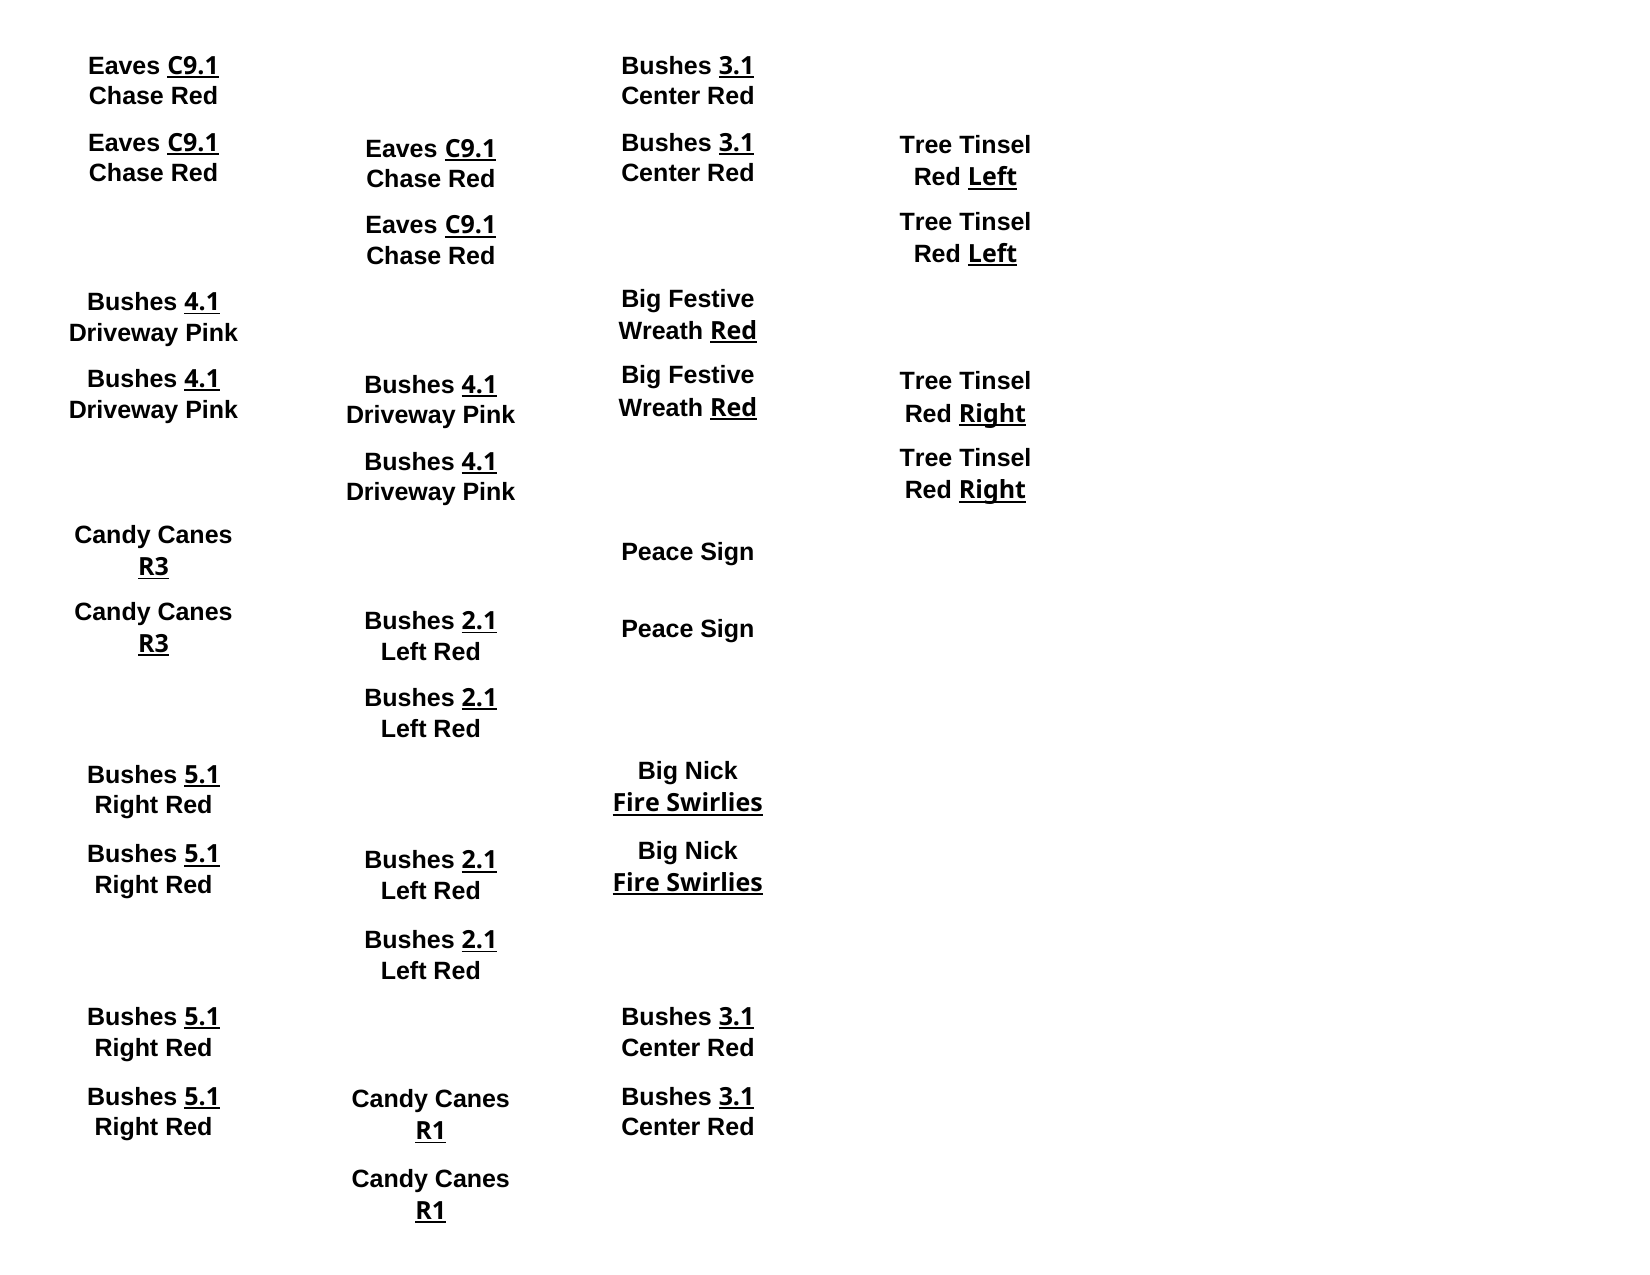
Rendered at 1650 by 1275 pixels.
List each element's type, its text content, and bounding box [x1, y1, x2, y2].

table_cell [262, 117, 321, 123]
table_cell [1075, 915, 1113, 991]
table_cell [540, 832, 578, 909]
table_cell [540, 915, 578, 991]
table_header [1331, 41, 1391, 117]
table_cell [262, 513, 321, 590]
table_cell [540, 430, 578, 436]
table_cell [1075, 667, 1113, 672]
table_cell [1391, 596, 1609, 672]
table_cell [797, 1074, 856, 1151]
table_cell [1113, 436, 1331, 513]
table_cell [44, 1151, 262, 1157]
table_cell [1391, 436, 1609, 513]
table_cell [1391, 200, 1609, 277]
table_cell [1113, 667, 1331, 672]
table_cell [1331, 909, 1391, 915]
table_header [540, 41, 578, 117]
table_cell [797, 1151, 856, 1157]
table_cell [1113, 1151, 1331, 1157]
table_cell [540, 1157, 578, 1234]
table_cell [540, 360, 578, 430]
table_cell [1113, 277, 1331, 353]
table_cell [856, 277, 1074, 353]
table_cell Bushes 4.1 Driveway Pink [44, 354, 262, 430]
table_cell [262, 436, 321, 513]
table_cell Tree Tinsel Red Left [856, 123, 1074, 200]
table_cell [540, 590, 578, 596]
table_cell [540, 200, 578, 277]
table_cell [262, 991, 321, 1068]
table_cell [1113, 430, 1331, 436]
table_cell [262, 360, 321, 430]
table_cell [1391, 915, 1609, 991]
table_cell Eaves C9.1 Chase Red [321, 200, 540, 277]
table_cell [578, 436, 797, 513]
table_cell [262, 1068, 321, 1074]
table_cell [1113, 749, 1331, 826]
table_cell [1113, 909, 1331, 915]
table_cell [797, 1068, 856, 1074]
table_cell [321, 354, 540, 359]
table_cell [578, 1151, 797, 1157]
table_cell Candy Canes R3 [44, 513, 262, 590]
table_cell [797, 832, 856, 909]
table_cell [856, 832, 1074, 915]
table_cell [797, 354, 856, 359]
table_cell [262, 672, 321, 749]
table_cell [1113, 117, 1331, 194]
table_cell [1075, 123, 1113, 194]
table_cell [1113, 672, 1331, 749]
table_cell [44, 1157, 262, 1234]
table_cell [1391, 117, 1609, 123]
table_cell [1331, 277, 1391, 353]
table_cell Bushes 4.1 Driveway Pink [321, 360, 540, 436]
table_cell [1331, 1068, 1391, 1074]
table_cell [1391, 360, 1609, 436]
table_cell [797, 667, 856, 672]
table_cell [797, 513, 856, 590]
table_cell Candy Canes R1 [321, 1074, 540, 1157]
table_cell [540, 436, 578, 513]
table_cell [1075, 749, 1113, 826]
table_cell [578, 430, 797, 436]
table_cell [797, 826, 856, 832]
table_cell Bushes 3.1 Center Red [578, 991, 797, 1068]
table_header Eaves C9.1 Chase Red [44, 41, 262, 117]
table_cell [1331, 590, 1391, 596]
table_cell Bushes 2.1 Left Red [321, 832, 540, 915]
table_cell [856, 1074, 1074, 1157]
table_cell [262, 1157, 321, 1234]
table_cell [1075, 277, 1113, 353]
table_cell [797, 749, 856, 826]
table_cell Candy Canes R1 [321, 1157, 540, 1234]
table_cell [1075, 1074, 1113, 1151]
table_cell [1331, 1157, 1391, 1234]
table_cell [1331, 354, 1391, 359]
table_cell [1391, 354, 1609, 359]
table_cell [1113, 513, 1331, 590]
table_cell [1331, 749, 1391, 826]
table_cell [540, 826, 578, 832]
table_cell Bushes 3.1 Center Red [578, 1068, 797, 1151]
table_cell Bushes 3.1 Center Red [578, 117, 797, 194]
table_cell Big Nick Fire Swirlies [578, 826, 797, 909]
table_cell [578, 1157, 797, 1234]
table_cell [1391, 991, 1609, 1068]
table_cell [1391, 1068, 1609, 1074]
table_cell [262, 826, 321, 832]
table_cell [44, 672, 262, 749]
table_cell [44, 436, 262, 513]
table_cell [262, 200, 321, 277]
table_cell [262, 194, 321, 200]
table_cell [1075, 194, 1113, 200]
table_cell [1331, 436, 1391, 513]
table_cell [1391, 826, 1609, 832]
table_cell [1113, 200, 1331, 277]
table_cell [540, 991, 578, 1068]
table_cell [262, 596, 321, 667]
table_cell [1391, 513, 1609, 590]
table_cell [321, 1068, 540, 1074]
table_cell [797, 430, 856, 436]
table_cell [1331, 360, 1391, 430]
table_cell [797, 596, 856, 667]
table_cell [1331, 991, 1391, 1068]
table_cell [856, 826, 1074, 832]
table_cell [262, 430, 321, 436]
table_cell [1075, 513, 1113, 590]
table_cell Bushes 5.1 Right Red [44, 991, 262, 1068]
table_cell [1075, 354, 1113, 359]
table_cell [1331, 672, 1391, 749]
table_cell [1331, 832, 1391, 909]
table_cell [797, 360, 856, 430]
table_cell [44, 909, 262, 915]
table_cell [321, 513, 540, 590]
table_cell [321, 749, 540, 826]
table_cell [856, 749, 1074, 826]
table_cell [540, 909, 578, 915]
table_cell Peace Sign [578, 590, 797, 667]
table_cell [797, 277, 856, 353]
table_cell [540, 277, 578, 353]
table_cell [1113, 915, 1331, 991]
table_cell [797, 436, 856, 513]
table_cell [1075, 596, 1113, 667]
table_cell [1391, 749, 1609, 826]
table_cell [540, 194, 578, 200]
table_cell Peace Sign [578, 513, 797, 590]
table_cell [797, 909, 856, 915]
table_cell [1331, 1074, 1391, 1151]
table_cell [1075, 117, 1113, 123]
table_cell [321, 590, 540, 596]
table_cell [578, 909, 797, 915]
table_cell Eaves C9.1 Chase Red [44, 117, 262, 194]
table_cell [1331, 667, 1391, 672]
table_cell Tree Tinsel Red Right [856, 436, 1074, 513]
table_cell [856, 915, 1074, 991]
table_cell Eaves C9.1 Chase Red [321, 123, 540, 200]
table_cell [44, 200, 262, 277]
table_cell [540, 596, 578, 667]
table_cell [262, 277, 321, 353]
table_cell [1331, 1151, 1391, 1157]
table_cell [1075, 909, 1113, 915]
table_cell [1113, 1068, 1331, 1151]
table_cell [578, 672, 797, 749]
table_cell Bushes 4.1 Driveway Pink [321, 436, 540, 513]
table_cell Big Nick Fire Swirlies [578, 749, 797, 826]
table_cell [1075, 590, 1113, 596]
table_cell [262, 123, 321, 194]
table_cell [44, 194, 262, 200]
table_header [856, 41, 1074, 117]
table_header Bushes 3.1 Center Red [578, 41, 797, 117]
table_cell [321, 277, 540, 353]
table_cell [1075, 826, 1113, 832]
table_cell [797, 123, 856, 194]
table_cell [540, 513, 578, 590]
table_cell Bushes 2.1 Left Red [321, 596, 540, 672]
table_cell Bushes 2.1 Left Red [321, 672, 540, 749]
table_cell [1331, 117, 1391, 123]
table_cell [1075, 360, 1113, 430]
table_cell [44, 915, 262, 991]
table_header [1075, 41, 1113, 117]
table_cell [540, 117, 578, 123]
table_cell [856, 672, 1074, 749]
table_cell [1113, 194, 1331, 200]
table_cell [578, 194, 797, 200]
table_cell [540, 1068, 578, 1074]
table_cell [262, 590, 321, 596]
table_cell [262, 915, 321, 991]
table_cell Tree Tinsel Red Right [856, 360, 1074, 436]
table_cell [262, 749, 321, 826]
table_cell [1075, 436, 1113, 513]
table_cell [1391, 832, 1609, 915]
table_cell [797, 200, 856, 277]
table_cell [856, 513, 1074, 590]
table_cell [262, 832, 321, 909]
table_cell [540, 667, 578, 672]
table_cell [1391, 123, 1609, 200]
table_cell Bushes 2.1 Left Red [321, 915, 540, 991]
table_cell [540, 1151, 578, 1157]
table_cell [540, 1074, 578, 1151]
table_cell [797, 915, 856, 991]
table_cell Big Festive Wreath Red [578, 354, 797, 430]
table_cell [797, 991, 856, 1068]
table_cell Big Festive Wreath Red [578, 277, 797, 353]
table_cell [1075, 1068, 1113, 1074]
table_cell [1113, 590, 1331, 667]
table_cell [1331, 194, 1391, 200]
table_cell [1075, 430, 1113, 436]
table_cell [856, 354, 1074, 359]
table_cell [262, 1151, 321, 1157]
table_cell [262, 667, 321, 672]
table_cell [1075, 672, 1113, 749]
table_header [262, 41, 321, 117]
table_cell Bushes 5.1 Right Red [44, 749, 262, 826]
table_cell [1075, 200, 1113, 277]
table_cell [262, 1074, 321, 1151]
table_cell [856, 117, 1074, 123]
table_cell [856, 1068, 1074, 1074]
table_cell [1391, 277, 1609, 353]
table_cell [797, 194, 856, 200]
table_cell [1331, 200, 1391, 277]
table_cell [797, 117, 856, 123]
table_cell [1391, 1074, 1609, 1157]
table_cell [856, 991, 1074, 1068]
table_header [797, 41, 856, 117]
table_cell [1391, 590, 1609, 596]
table_cell Tree Tinsel Red Left [856, 200, 1074, 277]
table_cell [578, 915, 797, 991]
table_cell [540, 749, 578, 826]
table_cell [1331, 430, 1391, 436]
table_header [321, 41, 540, 117]
table_cell [1331, 513, 1391, 590]
table_cell [856, 596, 1074, 672]
table_header [1391, 41, 1609, 117]
table_cell [1113, 354, 1331, 430]
table_cell [1075, 991, 1113, 1068]
table_cell [856, 1157, 1074, 1234]
table_cell Bushes 4.1 Driveway Pink [44, 277, 262, 353]
table_cell [1075, 1151, 1113, 1157]
table_cell [1331, 826, 1391, 832]
table_cell Candy Canes R3 [44, 590, 262, 667]
table_cell [1331, 123, 1391, 194]
table_cell [44, 430, 262, 436]
table_cell [578, 200, 797, 277]
table_cell [856, 590, 1074, 596]
table_cell [1331, 915, 1391, 991]
table_cell [797, 590, 856, 596]
table_cell [1331, 596, 1391, 667]
table_cell Bushes 5.1 Right Red [44, 826, 262, 909]
table_cell [797, 1157, 856, 1234]
table_cell [540, 672, 578, 749]
table_cell [540, 123, 578, 194]
table_cell [44, 667, 262, 672]
table_cell [321, 991, 540, 1068]
table_cell [1391, 672, 1609, 749]
table_cell [578, 667, 797, 672]
table_cell [1075, 832, 1113, 909]
table_cell [797, 672, 856, 749]
table_cell [540, 354, 578, 359]
table_cell [262, 909, 321, 915]
table_cell [1075, 1157, 1113, 1234]
table_cell [321, 117, 540, 123]
table_cell [321, 826, 540, 832]
table_cell [1113, 991, 1331, 1068]
table_cell Bushes 5.1 Right Red [44, 1068, 262, 1151]
table_cell [262, 354, 321, 359]
table_header [1113, 41, 1331, 117]
table_cell [1113, 1157, 1331, 1234]
table_cell [1391, 1157, 1609, 1234]
table_cell [1113, 826, 1331, 909]
